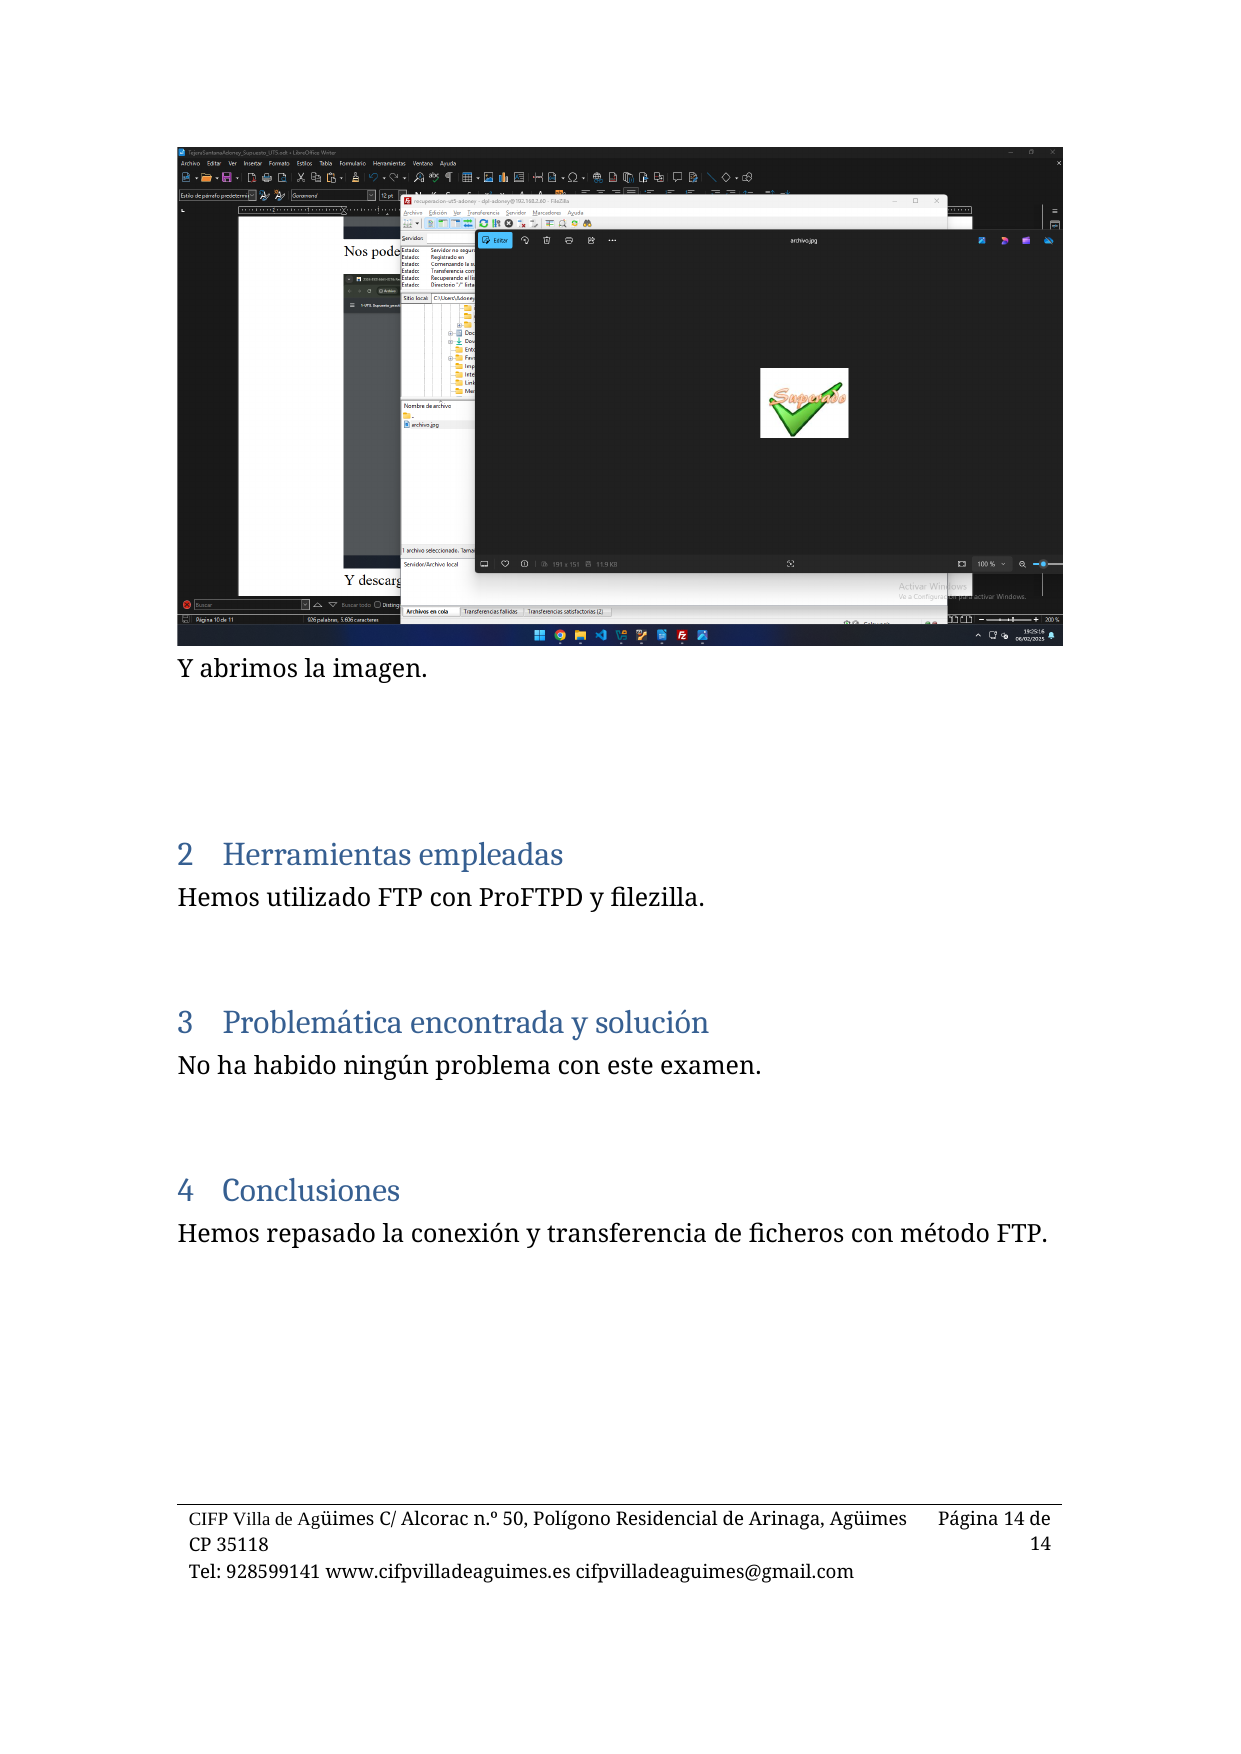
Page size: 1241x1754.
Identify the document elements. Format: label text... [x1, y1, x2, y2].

text No ha habido ningún problema con este examen. [177, 1047, 1063, 1081]
text Hemos utilizado FTP con ProFTPD y filezilla. [177, 879, 1063, 913]
text Hemos repasado la conexión y transferencia de ficheros con método FTP. [177, 1216, 1063, 1250]
subtitle Herramientas empleadas [177, 835, 1063, 873]
text Y abrimos la imagen. [177, 646, 1063, 685]
picture [177, 147, 1063, 646]
subtitle Conclusiones [177, 1172, 1063, 1210]
subtitle Problemática encontrada y solución [177, 1003, 1063, 1042]
